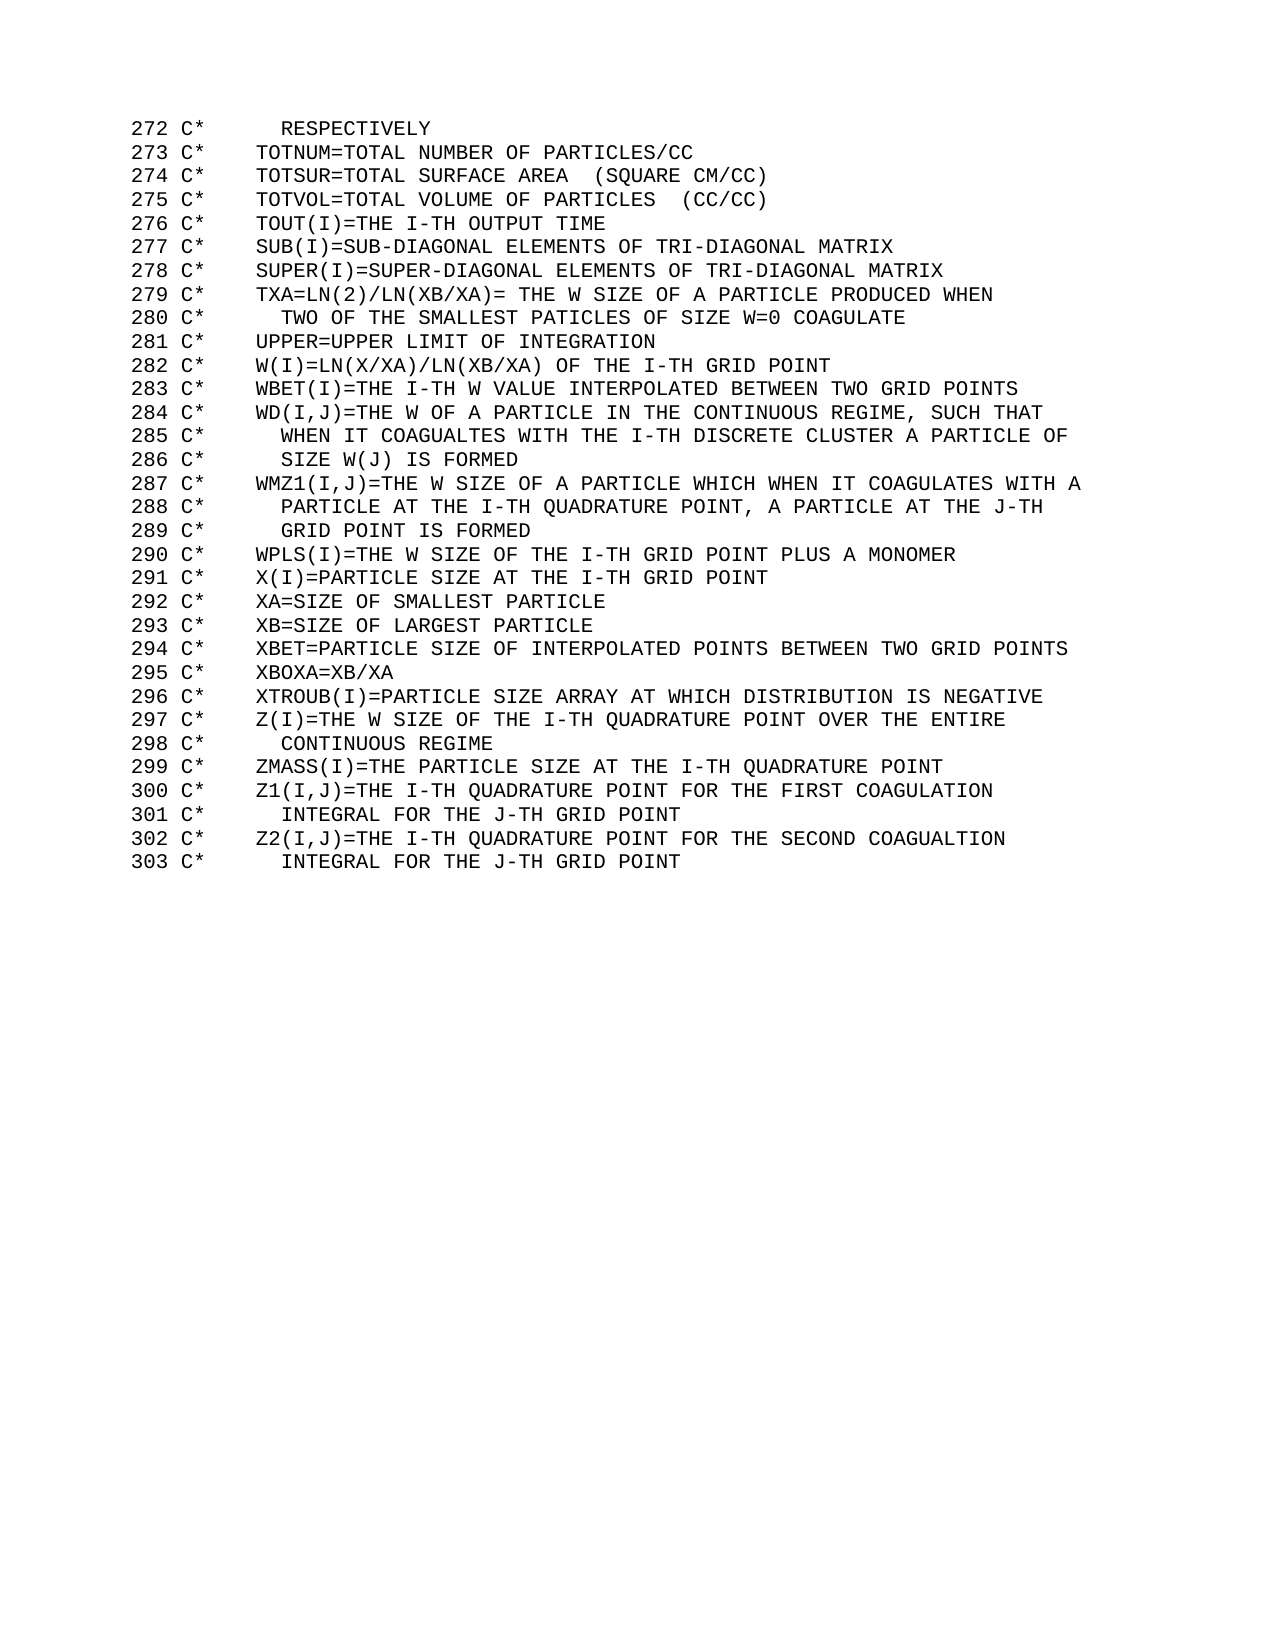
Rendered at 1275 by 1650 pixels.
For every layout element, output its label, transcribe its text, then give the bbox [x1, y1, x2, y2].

text 294 C* XBET=PARTICLE SIZE OF INTERPOLATED POINTS BETWEEN TWO GRID POINTS [118, 638, 1157, 662]
text 275 C* TOTVOL=TOTAL VOLUME OF PARTICLES (CC/CC) [118, 189, 1157, 213]
text 282 C* W(I)=LN(X/XA)/LN(XB/XA) OF THE I-TH GRID POINT [118, 354, 1157, 378]
text 279 C* TXA=LN(2)/LN(XB/XA)= THE W SIZE OF A PARTICLE PRODUCED WHEN [118, 284, 1157, 307]
text 288 C* PARTICLE AT THE I-TH QUADRATURE POINT, A PARTICLE AT THE J-TH [118, 496, 1157, 520]
text 285 C* WHEN IT COAGUALTES WITH THE I-TH DISCRETE CLUSTER A PARTICLE OF [118, 426, 1157, 449]
text 302 C* Z2(I,J)=THE I-TH QUADRATURE POINT FOR THE SECOND COAGUALTION [118, 827, 1157, 851]
text 284 C* WD(I,J)=THE W OF A PARTICLE IN THE CONTINUOUS REGIME, SUCH THAT [118, 402, 1157, 426]
text 274 C* TOTSUR=TOTAL SURFACE AREA (SQUARE CM/CC) [118, 165, 1157, 189]
text 303 C* INTEGRAL FOR THE J-TH GRID POINT [118, 851, 1157, 875]
text 290 C* WPLS(I)=THE W SIZE OF THE I-TH GRID POINT PLUS A MONOMER [118, 544, 1157, 567]
text 296 C* XTROUB(I)=PARTICLE SIZE ARRAY AT WHICH DISTRIBUTION IS NEGATIVE [118, 686, 1157, 709]
text 299 C* ZMASS(I)=THE PARTICLE SIZE AT THE I-TH QUADRATURE POINT [118, 757, 1157, 780]
text 292 C* XA=SIZE OF SMALLEST PARTICLE [118, 591, 1157, 615]
text 273 C* TOTNUM=TOTAL NUMBER OF PARTICLES/CC [118, 142, 1157, 165]
text 297 C* Z(I)=THE W SIZE OF THE I-TH QUADRATURE POINT OVER THE ENTIRE [118, 709, 1157, 733]
text 278 C* SUPER(I)=SUPER-DIAGONAL ELEMENTS OF TRI-DIAGONAL MATRIX [118, 260, 1157, 284]
text 300 C* Z1(I,J)=THE I-TH QUADRATURE POINT FOR THE FIRST COAGULATION [118, 780, 1157, 804]
text 281 C* UPPER=UPPER LIMIT OF INTEGRATION [118, 331, 1157, 354]
text 272 C* RESPECTIVELY [118, 118, 1157, 142]
text 289 C* GRID POINT IS FORMED [118, 520, 1157, 544]
text 298 C* CONTINUOUS REGIME [118, 733, 1157, 757]
text 291 C* X(I)=PARTICLE SIZE AT THE I-TH GRID POINT [118, 567, 1157, 591]
text 287 C* WMZ1(I,J)=THE W SIZE OF A PARTICLE WHICH WHEN IT COAGULATES WITH A [118, 473, 1157, 496]
text 293 C* XB=SIZE OF LARGEST PARTICLE [118, 615, 1157, 638]
text 286 C* SIZE W(J) IS FORMED [118, 449, 1157, 473]
text 277 C* SUB(I)=SUB-DIAGONAL ELEMENTS OF TRI-DIAGONAL MATRIX [118, 236, 1157, 260]
text 276 C* TOUT(I)=THE I-TH OUTPUT TIME [118, 213, 1157, 236]
text 280 C* TWO OF THE SMALLEST PATICLES OF SIZE W=0 COAGULATE [118, 307, 1157, 331]
text 301 C* INTEGRAL FOR THE J-TH GRID POINT [118, 804, 1157, 827]
text 283 C* WBET(I)=THE I-TH W VALUE INTERPOLATED BETWEEN TWO GRID POINTS [118, 378, 1157, 402]
text 295 C* XBOXA=XB/XA [118, 662, 1157, 686]
